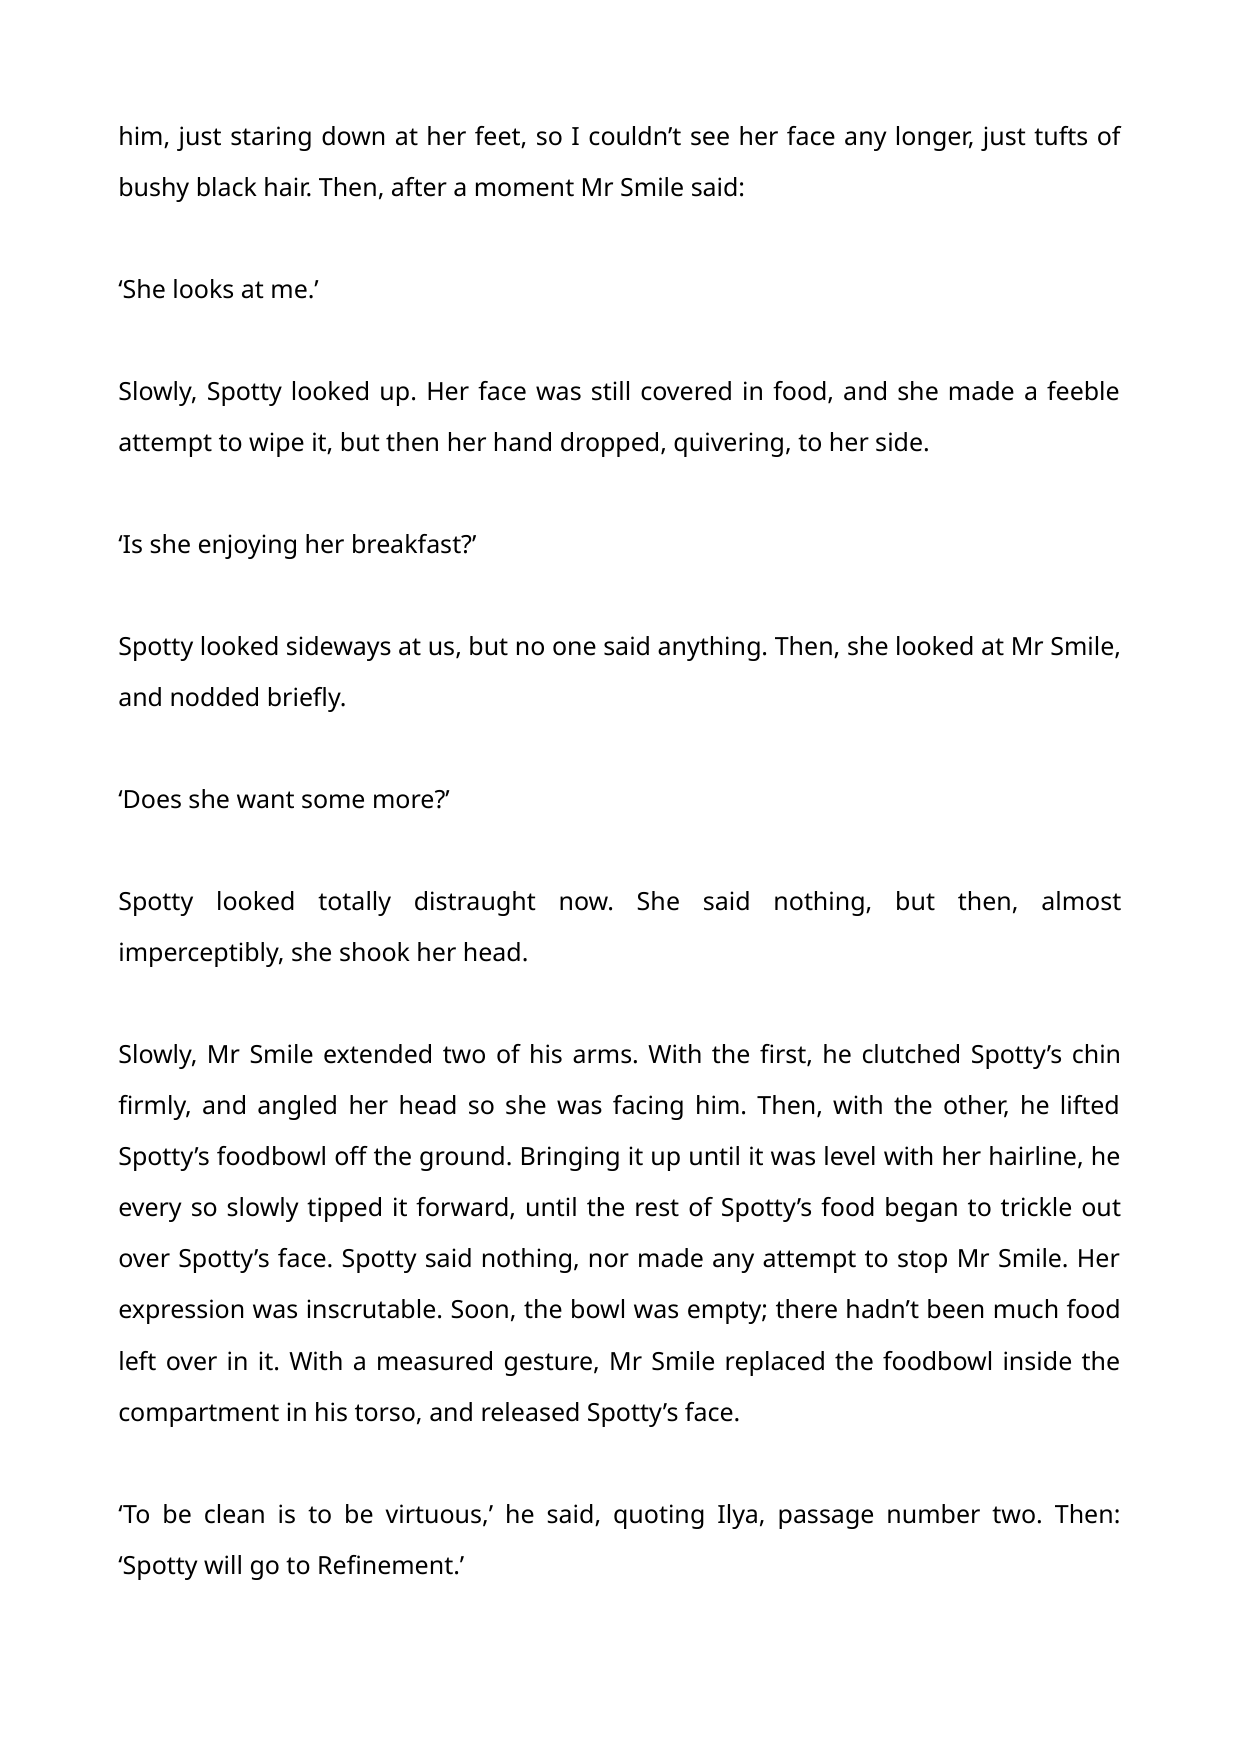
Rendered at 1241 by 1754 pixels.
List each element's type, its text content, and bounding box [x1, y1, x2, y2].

text him, just staring down at her feet, so I couldn’t see her face any longer, just tufts of bushy black hair. Then, after a moment Mr Smile said: [118, 118, 1122, 203]
text Spotty looked sideways at us, but no one said anything. Then, she looked at Mr Smile, and nodded briefly. [118, 628, 1122, 714]
text Spotty looked totally distraught now. She said nothing, but then, almost imperceptibly, she shook her head. [118, 884, 1122, 969]
text ‘Is she enjoying her breakfast?’ [118, 526, 1122, 561]
text ‘Does she want some more?’ [118, 782, 1122, 816]
text Slowly, Spotty looked up. Her face was still covered in food, and she made a feeble attempt to wipe it, but then her hand dropped, quivering, to her side. [118, 373, 1122, 458]
text Slowly, Mr Smile extended two of his arms. With the first, he clutched Spotty’s chin firmly, and angled her head so she was facing him. Then, with the other, he lifted Spotty’s foodbowl off the ground. Bringing it up until it was level with her hairline, he every so slowly tipped it forward, until the rest of Spotty’s food began to trickle out over Spotty’s face. Spotty said nothing, nor made any attempt to stop Mr Smile. Her expression was inscrutable. Soon, the bowl was empty; there hadn’t been much food left over in it. With a measured gesture, Mr Smile replaced the foodbowl inside the compartment in his torso, and released Spotty’s face. [118, 1037, 1122, 1428]
text ‘To be clean is to be virtuous,’ he said, quoting Ilya, passage number two. Then: ‘Spotty will go to Refinement.’ [118, 1496, 1122, 1581]
text ‘She looks at me.’ [118, 271, 1122, 305]
